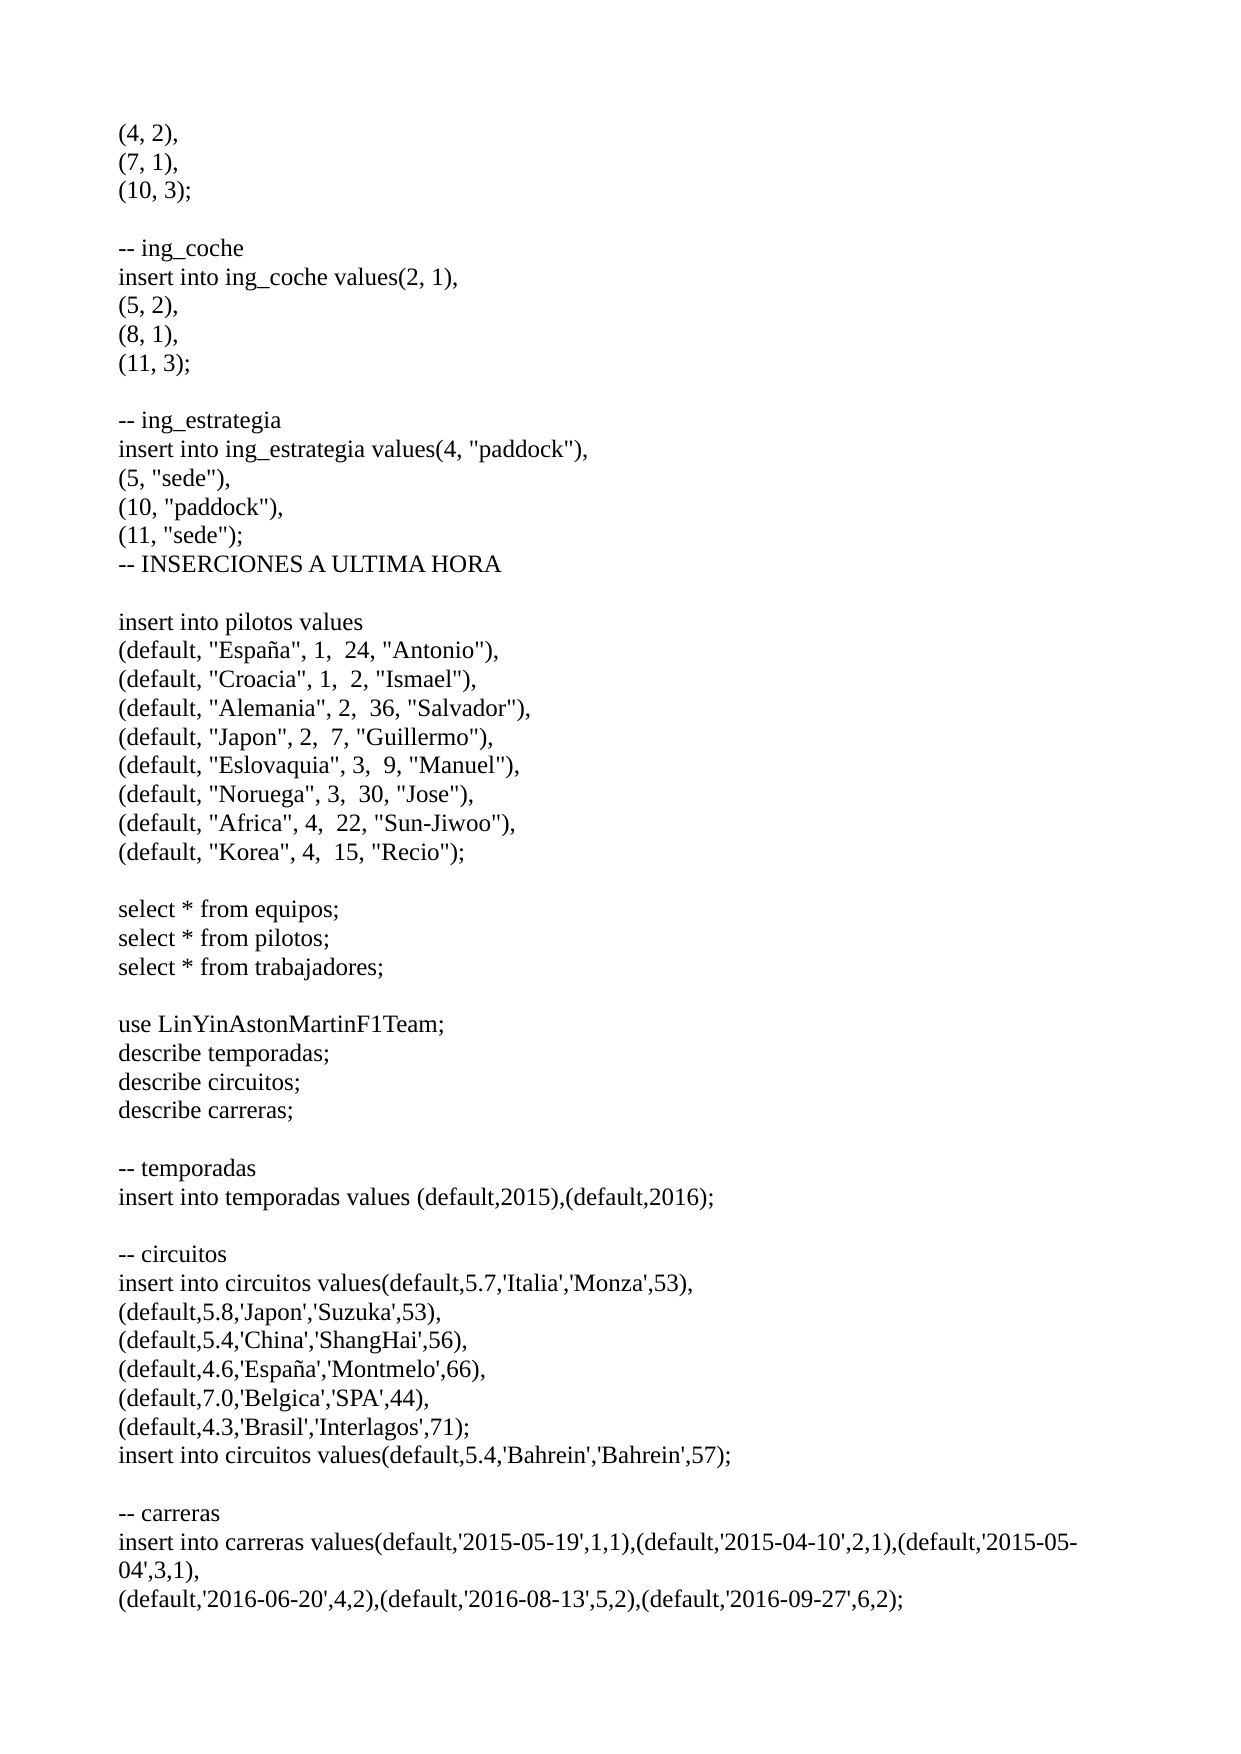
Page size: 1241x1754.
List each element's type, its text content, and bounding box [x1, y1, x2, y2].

text insert into carreras values(default,'2015-05-19',1,1),(default,'2015-04-10',2,1),(default,'2015-05-04',3,1), [118, 1527, 1122, 1584]
text describe circuitos; [118, 1067, 1122, 1096]
text describe temporadas; [118, 1038, 1122, 1067]
text select * from trabajadores; [118, 952, 1122, 981]
text (default, "Noruega", 3, 30, "Jose"), [118, 779, 1122, 808]
text -- ing_coche [118, 233, 1122, 262]
text insert into ing_coche values(2, 1), [118, 262, 1122, 291]
text select * from pilotos; [118, 923, 1122, 952]
text insert into ing_estrategia values(4, "paddock"), [118, 434, 1122, 463]
text -- INSERCIONES A ULTIMA HORA [118, 549, 1122, 578]
text insert into pilotos values [118, 607, 1122, 636]
text (default,7.0,'Belgica','SPA',44), [118, 1383, 1122, 1412]
text (10, "paddock"), [118, 492, 1122, 521]
text (default,'2016-06-20',4,2),(default,'2016-08-13',5,2),(default,'2016-09-27',6,2); [118, 1584, 1122, 1613]
text (default, "Korea", 4, 15, "Recio"); [118, 837, 1122, 866]
text (7, 1), [118, 147, 1122, 176]
text insert into circuitos values(default,5.4,'Bahrein','Bahrein',57); [118, 1441, 1122, 1469]
text -- temporadas [118, 1153, 1122, 1182]
text (5, 2), [118, 291, 1122, 319]
text describe carreras; [118, 1096, 1122, 1124]
text (default,4.6,'España','Montmelo',66), [118, 1354, 1122, 1383]
text select * from equipos; [118, 894, 1122, 923]
text (default, "España", 1, 24, "Antonio"), [118, 636, 1122, 664]
text insert into temporadas values (default,2015),(default,2016); [118, 1182, 1122, 1211]
text (4, 2), [118, 118, 1122, 147]
text (default, "Africa", 4, 22, "Sun-Jiwoo"), [118, 808, 1122, 837]
text (default, "Japon", 2, 7, "Guillermo"), [118, 722, 1122, 751]
text (default, "Alemania", 2, 36, "Salvador"), [118, 693, 1122, 722]
text insert into circuitos values(default,5.7,'Italia','Monza',53), [118, 1268, 1122, 1297]
text (default,5.8,'Japon','Suzuka',53), [118, 1297, 1122, 1326]
text (default, "Croacia", 1, 2, "Ismael"), [118, 664, 1122, 693]
text (default,5.4,'China','ShangHai',56), [118, 1326, 1122, 1354]
text -- ing_estrategia [118, 406, 1122, 434]
text -- carreras [118, 1498, 1122, 1527]
text (5, "sede"), [118, 463, 1122, 492]
text (11, "sede"); [118, 521, 1122, 549]
text (11, 3); [118, 348, 1122, 377]
text (10, 3); [118, 176, 1122, 204]
text (default,4.3,'Brasil','Interlagos',71); [118, 1412, 1122, 1441]
text (8, 1), [118, 319, 1122, 348]
text -- circuitos [118, 1239, 1122, 1268]
text use LinYinAstonMartinF1Team; [118, 1009, 1122, 1038]
text (default, "Eslovaquia", 3, 9, "Manuel"), [118, 751, 1122, 779]
